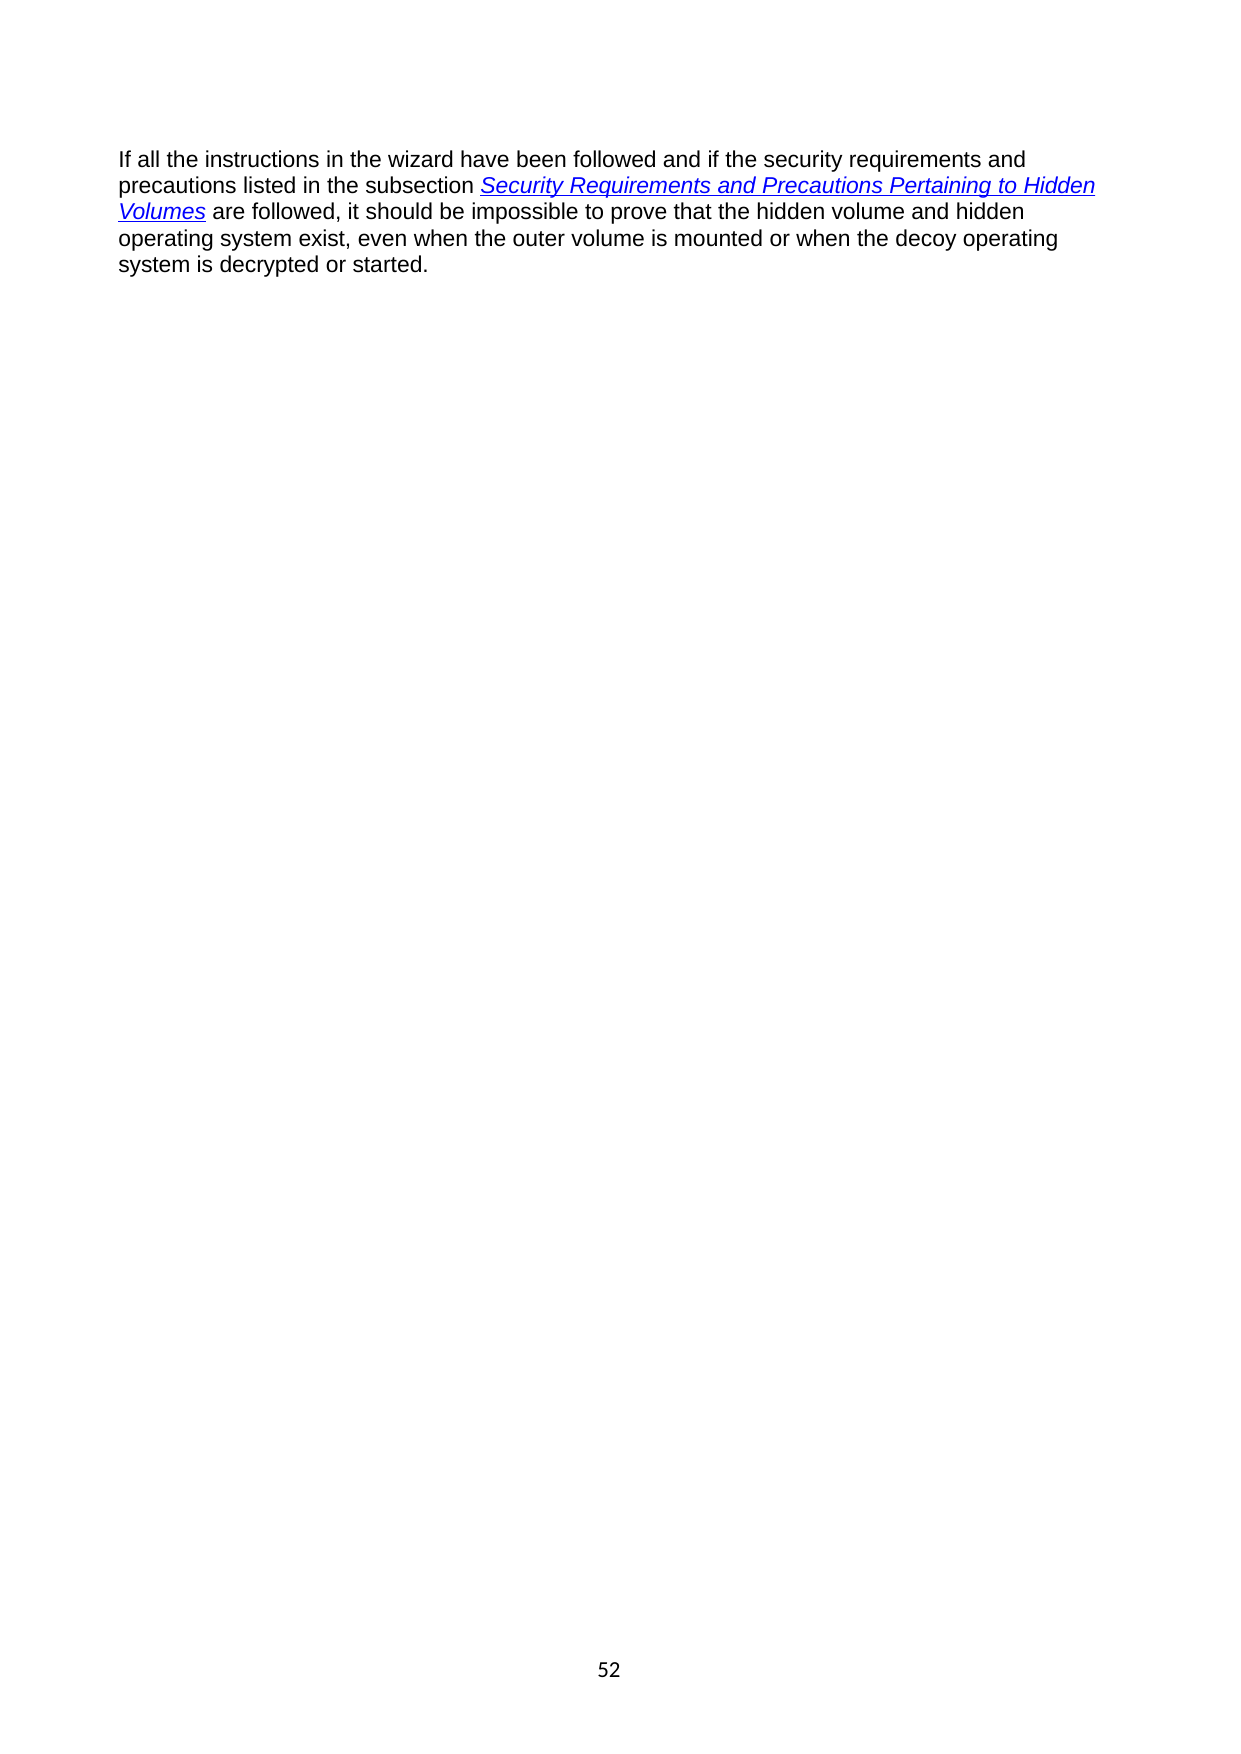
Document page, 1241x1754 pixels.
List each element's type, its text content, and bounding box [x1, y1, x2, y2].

text If all the instructions in the wizard have been followed and if the security requirements and precautions listed in the subsection Security Requirements and Precautions Pertaining to Hidden Volumes are followed, it should be impossible to prove that the hidden volume and hidden operating system exist, even when the outer volume is mounted or when the decoy operating system is decrypted or started. [118, 146, 1099, 277]
